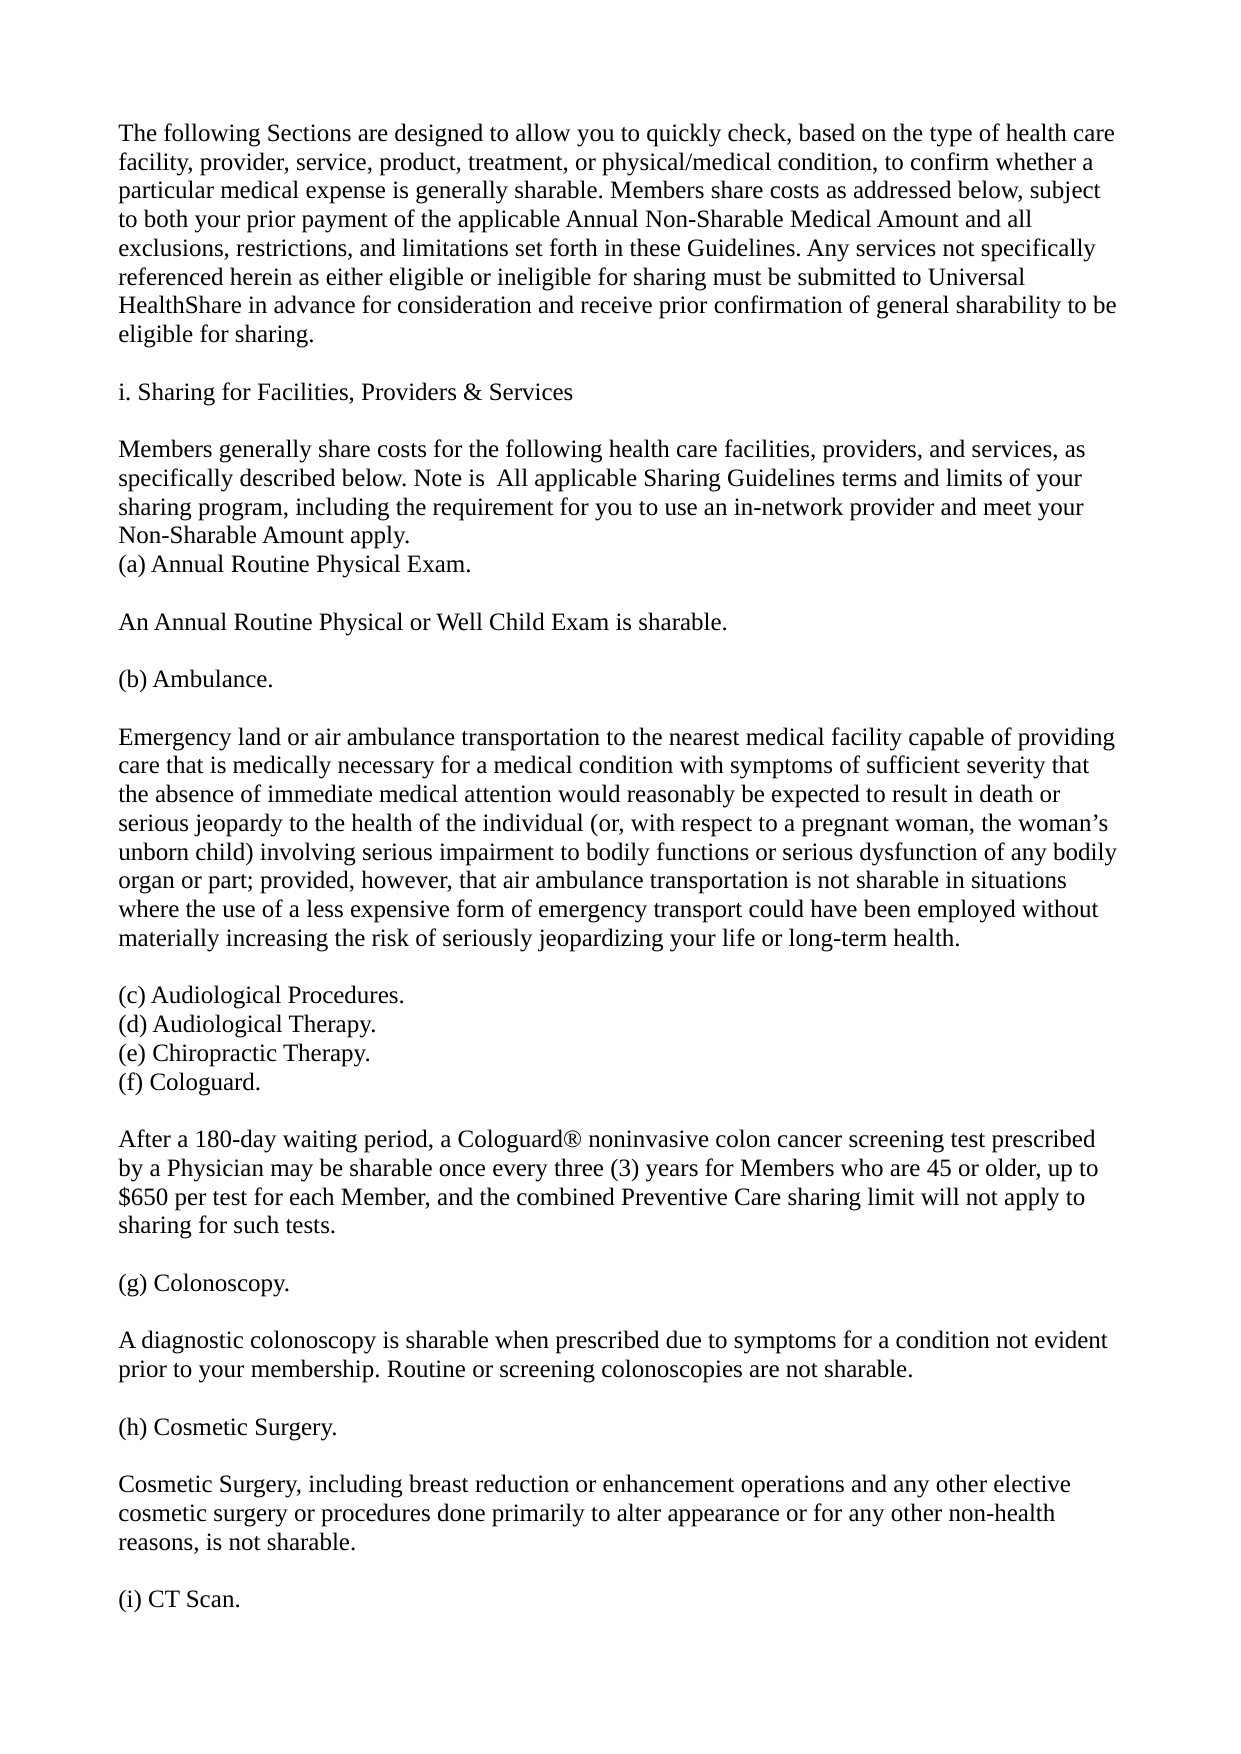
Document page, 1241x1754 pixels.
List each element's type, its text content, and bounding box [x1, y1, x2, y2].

text (c) Audiological Procedures. [118, 981, 1122, 1009]
text Cosmetic Surgery, including breast reduction or enhancement operations and any other elective cosmetic surgery or procedures done primarily to alter appearance or for any other non-health reasons, is not sharable. [118, 1469, 1122, 1556]
text After a 180-day waiting period, a Cologuard® noninvasive colon cancer screening test prescribed by a Physician may be sharable once every three (3) years for Members who are 45 or older, up to $650 per test for each Member, and the combined Preventive Care sharing limit will not apply to sharing for such tests. [118, 1124, 1122, 1239]
text Emergency land or air ambulance transportation to the nearest medical facility capable of providing care that is medically necessary for a medical condition with symptoms of sufficient severity that the absence of immediate medical attention would reasonably be expected to result in death or serious jeopardy to the health of the individual (or, with respect to a pregnant woman, the woman’s unborn child) involving serious impairment to bodily functions or serious dysfunction of any bodily organ or part; provided, however, that air ambulance transportation is not sharable in situations where the use of a less expensive form of emergency transport could have been employed without materially increasing the risk of seriously jeopardizing your life or long-term health. [118, 722, 1122, 952]
text (g) Colonoscopy. [118, 1268, 1122, 1297]
text Members generally share costs for the following health care facilities, providers, and services, as [118, 434, 1122, 463]
text (h) Cosmetic Surgery. [118, 1412, 1122, 1441]
text i. Sharing for Facilities, Providers & Services [118, 377, 1122, 406]
text (e) Chiropractic Therapy. [118, 1038, 1122, 1067]
text (b) Ambulance. [118, 664, 1122, 693]
text specifically described below. Note is All applicable Sharing Guidelines terms and limits of your sharing program, including the requirement for you to use an in-network provider and meet your Non-Sharable Amount apply. [118, 463, 1122, 549]
text (i) CT Scan. [118, 1584, 1122, 1613]
text (f) Cologuard. [118, 1067, 1122, 1096]
text A diagnostic colonoscopy is sharable when prescribed due to symptoms for a condition not evident prior to your membership. Routine or screening colonoscopies are not sharable. [118, 1326, 1122, 1383]
text An Annual Routine Physical or Well Child Exam is sharable. [118, 607, 1122, 636]
text The following Sections are designed to allow you to quickly check, based on the type of health care facility, provider, service, product, treatment, or physical/medical condition, to confirm whether a particular medical expense is generally sharable. Members share costs as addressed below, subject to both your prior payment of the applicable Annual Non-Sharable Medical Amount and all exclusions, restrictions, and limitations set forth in these Guidelines. Any services not specifically referenced herein as either eligible or ineligible for sharing must be submitted to Universal HealthShare in advance for consideration and receive prior confirmation of general sharability to be eligible for sharing. [118, 118, 1122, 348]
text (a) Annual Routine Physical Exam. [118, 549, 1122, 578]
text (d) Audiological Therapy. [118, 1009, 1122, 1038]
